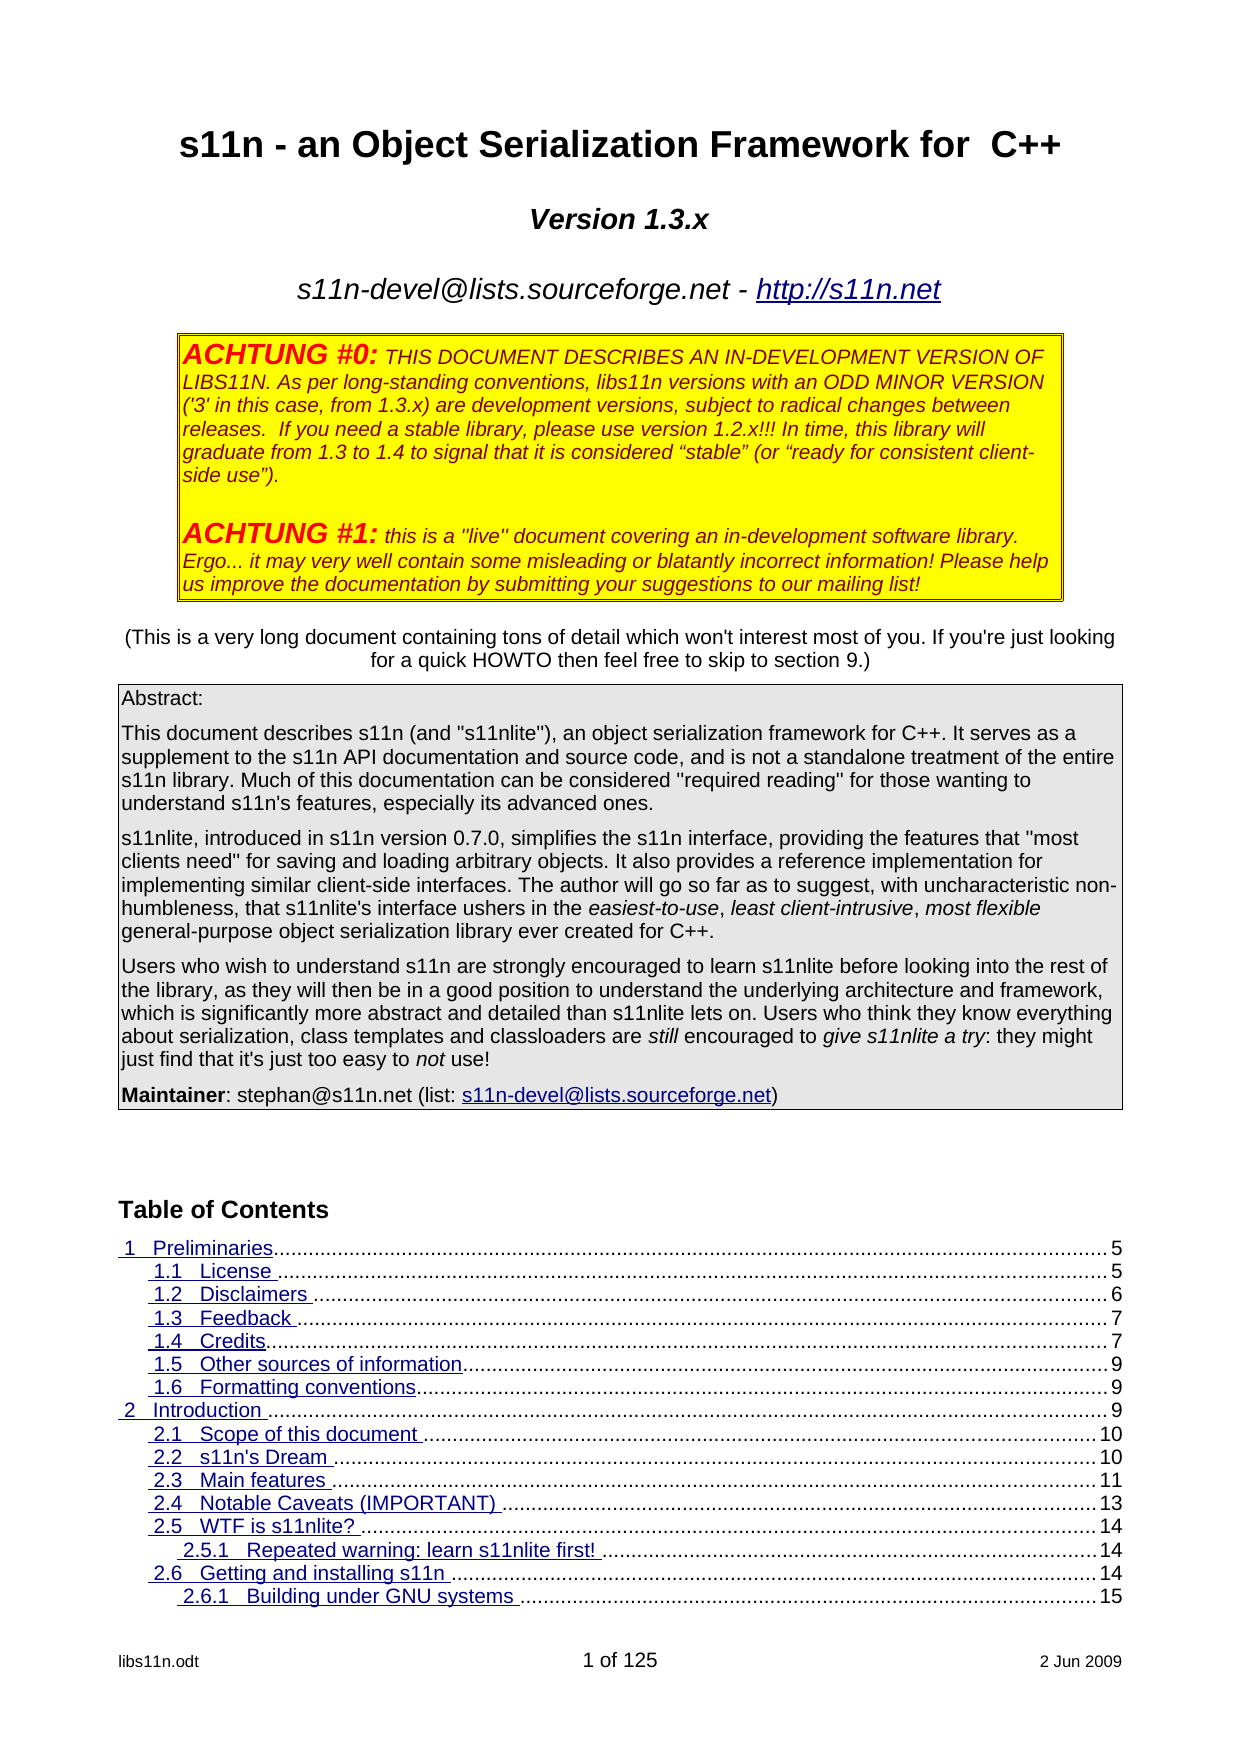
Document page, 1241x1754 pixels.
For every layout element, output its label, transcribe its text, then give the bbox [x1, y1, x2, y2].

text 2.5 WTF is s11nlite? 14 [148, 1515, 1122, 1538]
text 1.3 Feedback 7 [148, 1306, 1122, 1329]
text 1.5 Other sources of information 9 [148, 1352, 1122, 1376]
text 2.2 s11n's Dream 10 [148, 1445, 1122, 1469]
text 2.4 Notable Caveats (IMPORTANT) 13 [148, 1492, 1122, 1515]
text 2.6.1 Building under GNU systems 15 [177, 1585, 1122, 1608]
text 1 Preliminaries 5 [118, 1236, 1122, 1259]
text Abstract: [119, 685, 1122, 710]
text 1.4 Credits 7 [148, 1329, 1122, 1352]
subtitle s11n-devel@lists.sourceforge.net - http://s11n.net [118, 273, 1122, 305]
text Users who wish to understand s11n are strongly encouraged to learn s11nlite before looking into the rest of the library, as they will then be in a good position to understand the underlying architecture and framework, which is significantly more abstract and detailed than s11nlite lets on. Users who think they know everything about serialization, class templates and classloaders are still encouraged to give s11nlite a try: they might just find that it's just too easy to not use! [119, 952, 1122, 1071]
text 1.1 License 5 [148, 1259, 1122, 1283]
text Maintainer: stephan@s11n.net (list: s11n-devel@lists.sourceforge.net) [119, 1080, 1122, 1109]
title s11n - an Object Serialization Framework for C++ [118, 123, 1122, 165]
subtitle Table of Contents [118, 1196, 1122, 1224]
text 1.6 Formatting conventions 9 [148, 1376, 1122, 1399]
text ACHTUNG #1: this is a ''live'' document covering an in-development software library. Ergo... it may very well contain some misleading or blatantly incorrect information! Please help us improve the documentation by submitting your suggestions to our mailing list! [180, 512, 1061, 599]
text 2.6 Getting and installing s11n 14 [148, 1562, 1122, 1585]
subtitle Version 1.3.x [118, 203, 1122, 235]
text 2.5.1 Repeated warning: learn s11nlite first! 14 [177, 1538, 1122, 1562]
text This document describes s11n (and ''s11nlite''), an object serialization framework for C++. It serves as a supplement to the s11n API documentation and source code, and is not a standalone treatment of the entire s11n library. Much of this documentation can be considered ''required reading'' for those wanting to understand s11n's features, especially its advanced ones. [119, 719, 1122, 815]
text s11nlite, introduced in s11n version 0.7.0, simplifies the s11n interface, providing the features that ''most clients need'' for saving and loading arbitrary objects. It also provides a reference implementation for implementing similar client-side interfaces. The author will go so far as to suggest, with uncharacteristic non-humbleness, that s11nlite's interface ushers in the easiest-to-use, least client-intrusive, most flexible general-purpose object serialization library ever created for C++. [119, 824, 1122, 943]
text 2.1 Scope of this document 10 [148, 1422, 1122, 1445]
text 1.2 Disclaimers 6 [148, 1283, 1122, 1306]
text (This is a very long document containing tons of detail which won't interest most of you. If you're just looking for a quick HOWTO then feel free to skip to section 9.) [118, 625, 1122, 672]
text 2.3 Main features 11 [148, 1469, 1122, 1492]
text ACHTUNG #0: THIS DOCUMENT DESCRIBES AN IN-DEVELOPMENT VERSION OF LIBS11N. As per long-standing conventions, libs11n versions with an ODD MINOR VERSION ('3' in this case, from 1.3.x) are development versions, subject to radical changes between releases. If you need a stable library, please use version 1.2.x!!! In time, this library will graduate from 1.3 to 1.4 to signal that it is considered “stable” (or “ready for consistent client-side use”). [180, 336, 1061, 487]
text 2 Introduction 9 [118, 1399, 1122, 1422]
